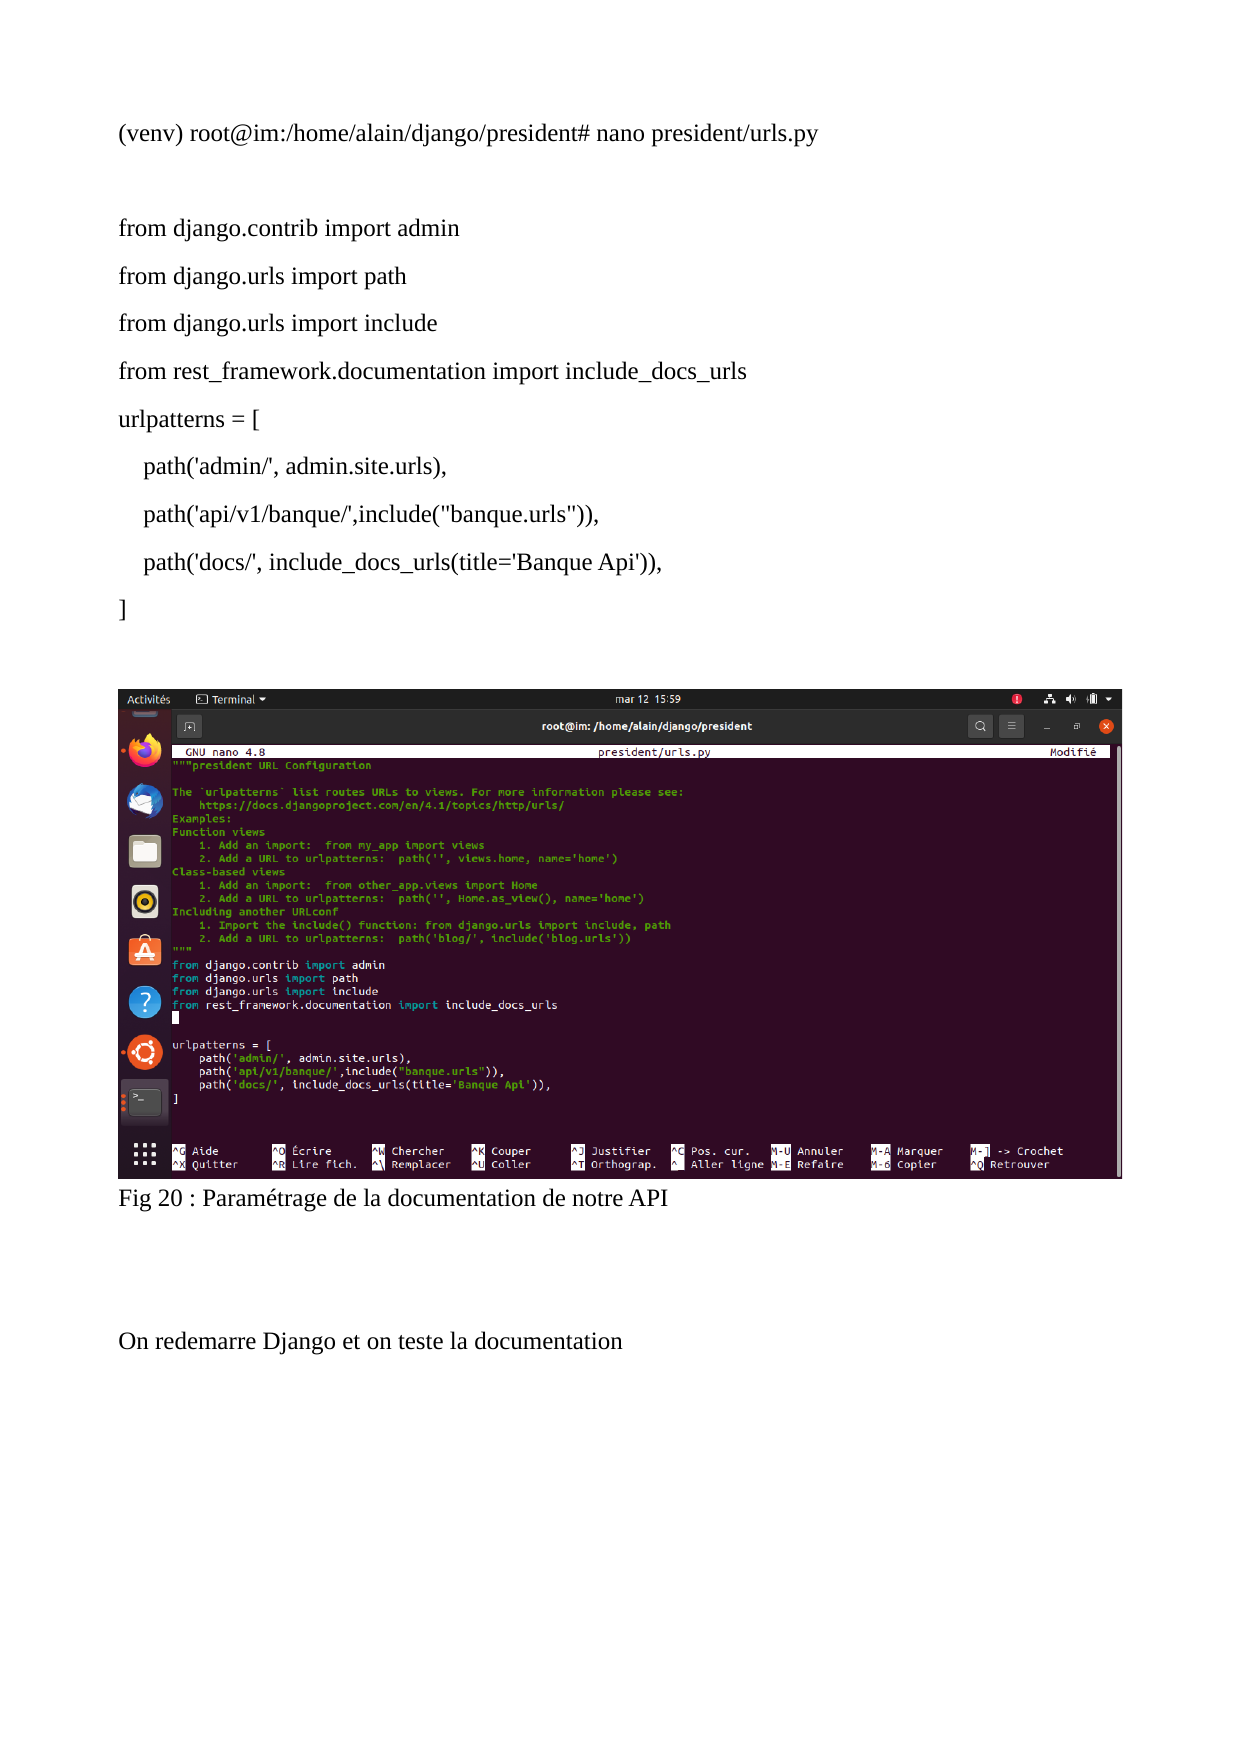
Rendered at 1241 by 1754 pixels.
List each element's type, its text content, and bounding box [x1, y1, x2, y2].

text from django.contrib import admin [118, 213, 1122, 242]
text from rest_framework.documentation import include_docs_urls [118, 356, 1122, 385]
text path('api/v1/banque/',include("banque.urls")), [118, 499, 1122, 528]
text path('admin/', admin.site.urls), [118, 451, 1122, 480]
text urlpatterns = [ [118, 404, 1122, 432]
text path('docs/', include_docs_urls(title='Banque Api')), [118, 547, 1122, 575]
text from django.urls import include [118, 308, 1122, 337]
text from django.urls import path [118, 261, 1122, 290]
text ] [118, 594, 1122, 623]
text (venv) root@im:/home/alain/django/president# nano president/urls.py [118, 118, 1122, 147]
text Fig 20 : Paramétrage de la documentation de notre API [118, 1179, 1122, 1212]
picture [118, 689, 1123, 1179]
text On redemarre Django et on teste la documentation [118, 1326, 1122, 1354]
